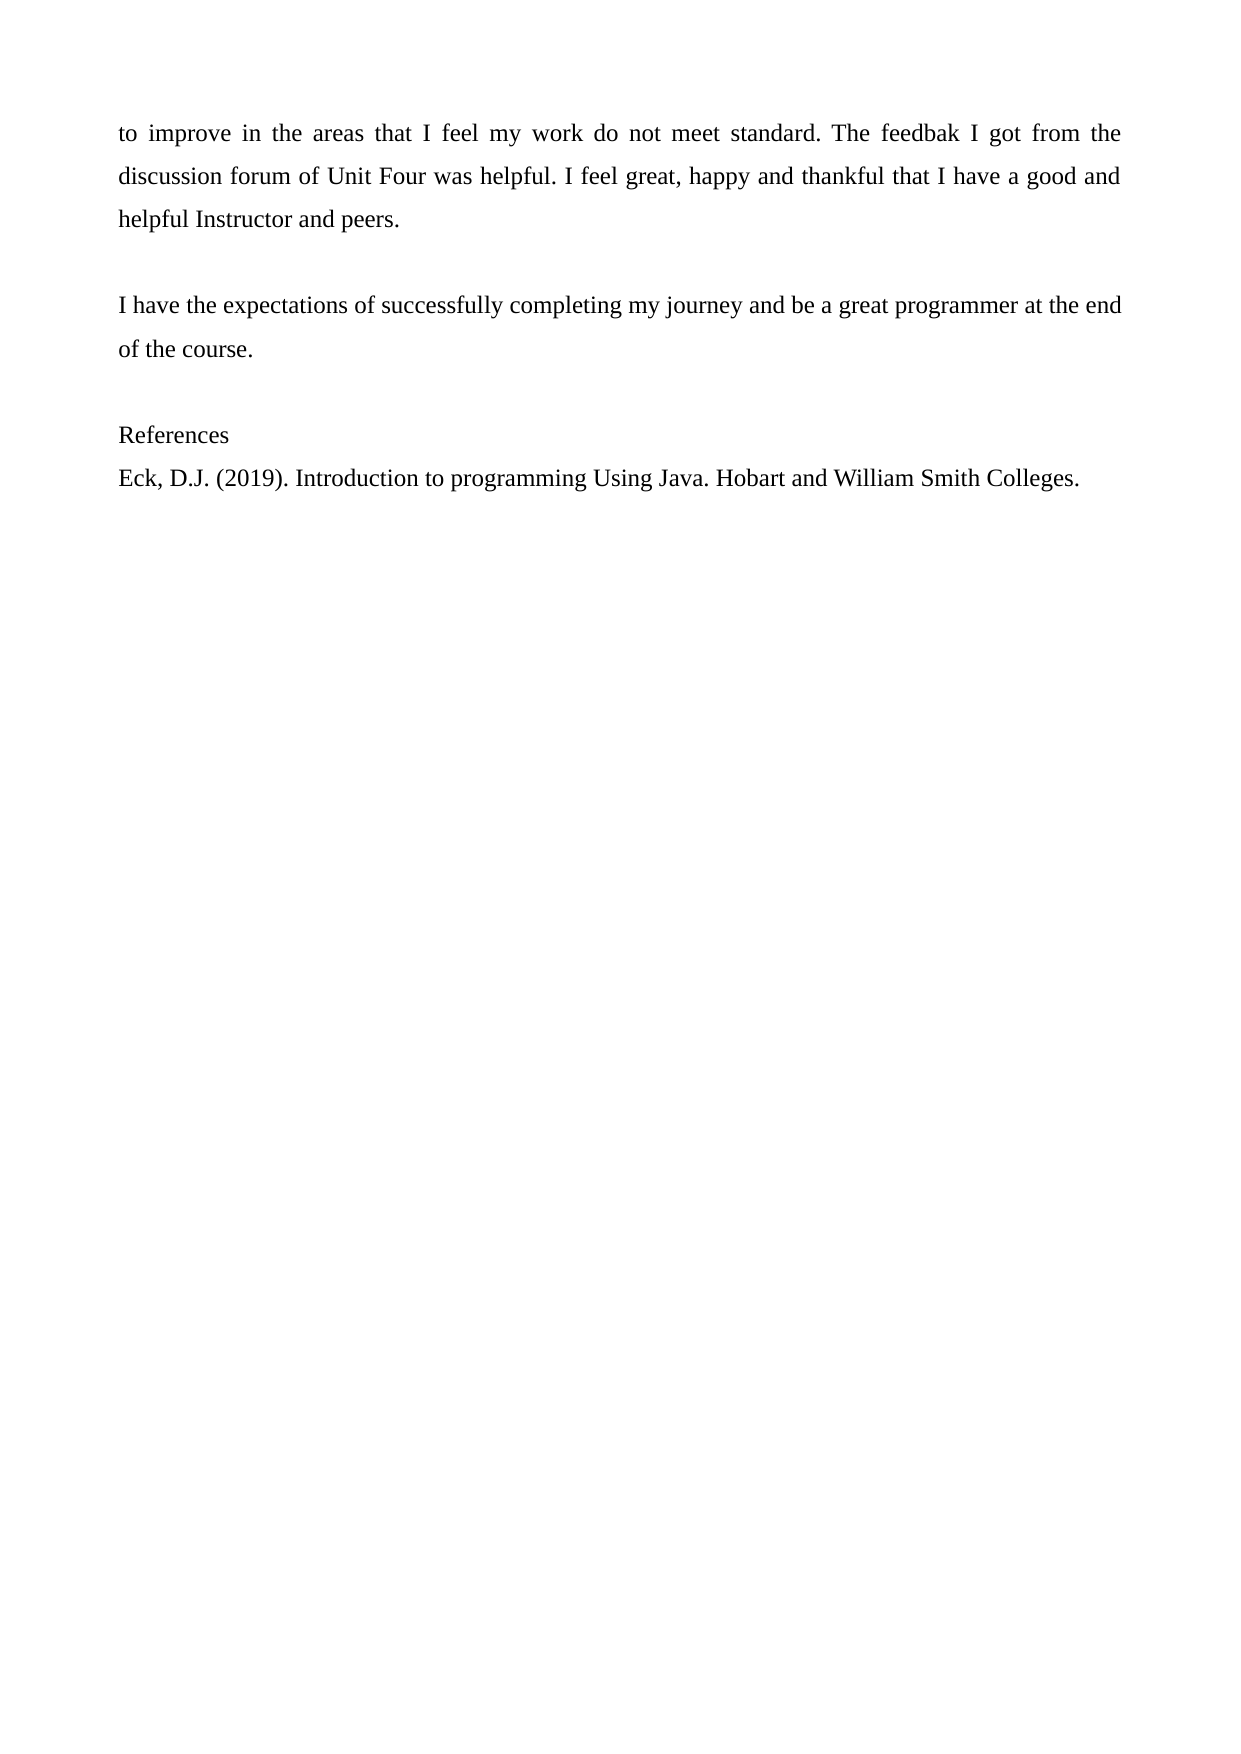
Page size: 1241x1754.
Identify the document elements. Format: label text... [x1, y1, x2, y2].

text Eck, D.J. (2019). Introduction to programming Using Java. Hobart and William Smith Colleges. [118, 463, 1122, 492]
text I have the expectations of successfully completing my journey and be a great programmer at the end of the course. [118, 291, 1122, 362]
text References [118, 420, 1122, 449]
text to improve in the areas that I feel my work do not meet standard. The feedbak I got from the discussion forum of Unit Four was helpful. I feel great, happy and thankful that I have a good and helpful Instructor and peers. [118, 118, 1122, 233]
